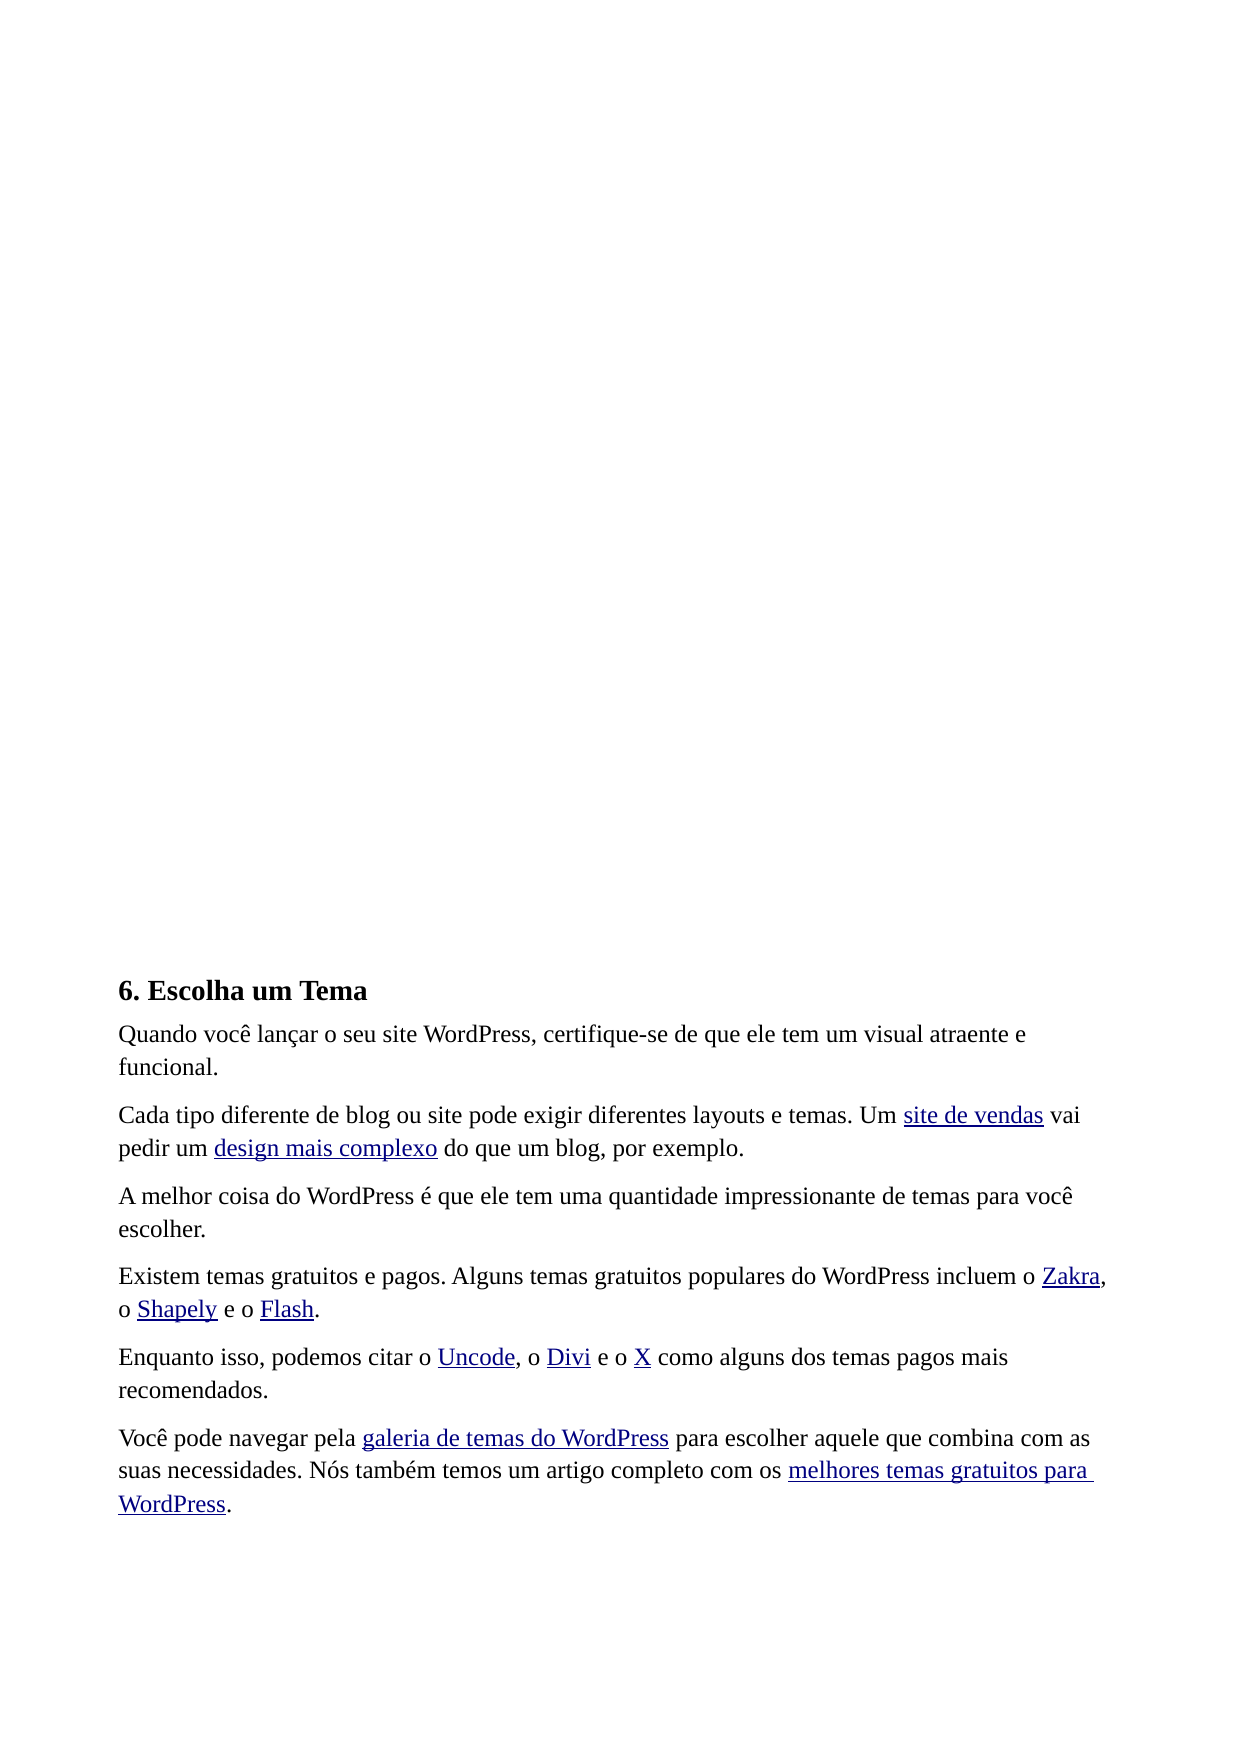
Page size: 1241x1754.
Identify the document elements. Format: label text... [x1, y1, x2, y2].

text Você pode navegar pela galeria de temas do WordPress para escolher aquele que combina com as suas necessidades. Nós também temos um artigo completo com os melhores temas gratuitos para WordPress. [118, 1423, 1122, 1517]
text Existem temas gratuitos e pagos. Alguns temas gratuitos populares do WordPress incluem o Zakra, o Shapely e o Flash. [118, 1261, 1122, 1323]
text A melhor coisa do WordPress é que ele tem uma quantidade impressionante de temas para você escolher. [118, 1181, 1122, 1242]
text Enquanto isso, podemos citar o Uncode, o Divi e o X como alguns dos temas pagos mais recomendados. [118, 1342, 1122, 1404]
subtitle 6. Escolha um Tema [118, 973, 1122, 1007]
text Quando você lançar o seu site WordPress, certifique-se de que ele tem um visual atraente e funcional. [118, 1019, 1122, 1081]
text Cada tipo diferente de blog ou site pode exigir diferentes layouts e temas. Um site de vendas vai pedir um design mais complexo do que um blog, por exemplo. [118, 1100, 1122, 1162]
